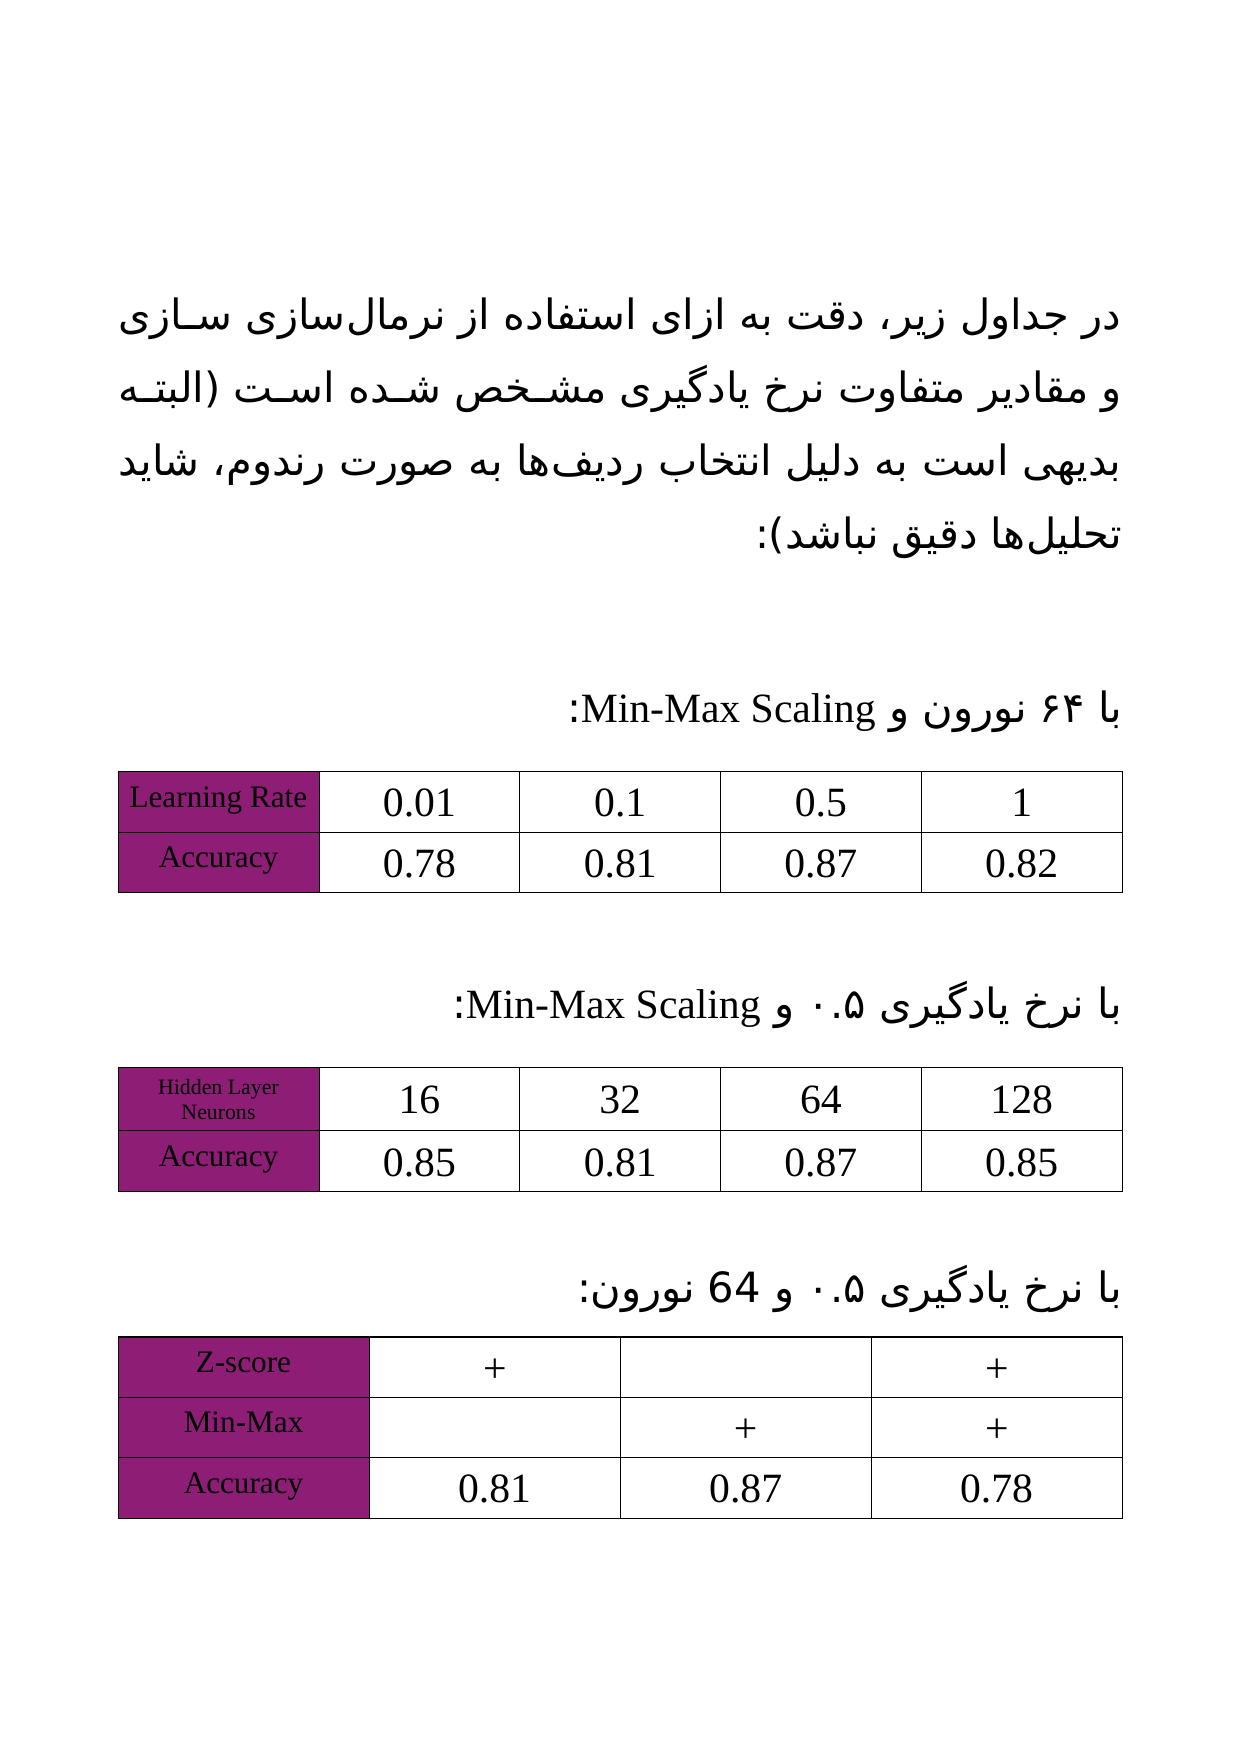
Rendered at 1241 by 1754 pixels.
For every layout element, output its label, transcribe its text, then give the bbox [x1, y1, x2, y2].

table_header 64 [721, 1068, 921, 1130]
table_header 32 [520, 1068, 720, 1130]
table_cell 0.78 [320, 833, 519, 892]
table_header 0.5 [721, 772, 921, 832]
table_cell Accuracy [119, 833, 319, 892]
table_cell Accuracy [119, 1458, 369, 1518]
table_cell + [872, 1398, 1122, 1457]
table_header 1 [922, 772, 1122, 832]
table_header Hidden Layer Neurons [119, 1068, 319, 1130]
table_header [621, 1338, 871, 1397]
table_cell + [621, 1398, 871, 1457]
table_header 0.1 [520, 772, 720, 832]
table_cell 0.81 [520, 833, 720, 892]
table_cell 0.87 [621, 1458, 871, 1518]
table_header 0.01 [320, 772, 519, 832]
text در جداول زیر، دقت به ازای استفاده از نرمال‌سازی سازی و مقادیر متفاوت نرخ یادگیری مشخص شده است (البته بدیهی است به دلیل انتخاب ردیف‌ها به صورت رندوم، شاید تحلیل‌ها دقیق نباشد): [118, 291, 1122, 558]
table_cell 0.85 [922, 1131, 1122, 1191]
text با نرخ یادگیری ۰.۵ و 64 نورون: [118, 1263, 1122, 1312]
text با نرخ یادگیری ۰.۵ و Min-Max Scaling: [118, 979, 1122, 1028]
table_header 16 [320, 1068, 519, 1130]
table_header Learning Rate [119, 772, 319, 832]
table_cell 0.81 [520, 1131, 720, 1191]
table_cell 0.87 [721, 833, 921, 892]
table_header 128 [922, 1068, 1122, 1130]
table_header + [872, 1338, 1122, 1397]
table_cell 0.78 [872, 1458, 1122, 1518]
table_header Z-score [119, 1338, 369, 1397]
table_cell Min-Max [119, 1398, 369, 1457]
table_header + [370, 1338, 620, 1397]
table_cell 0.82 [922, 833, 1122, 892]
table_cell 0.81 [370, 1458, 620, 1518]
table_cell [370, 1398, 620, 1457]
table_cell 0.85 [320, 1131, 519, 1191]
text با ۶۴ نورون و Min-Max Scaling: [118, 683, 1122, 732]
table_cell 0.87 [721, 1131, 921, 1191]
table_cell Accuracy [119, 1131, 319, 1191]
